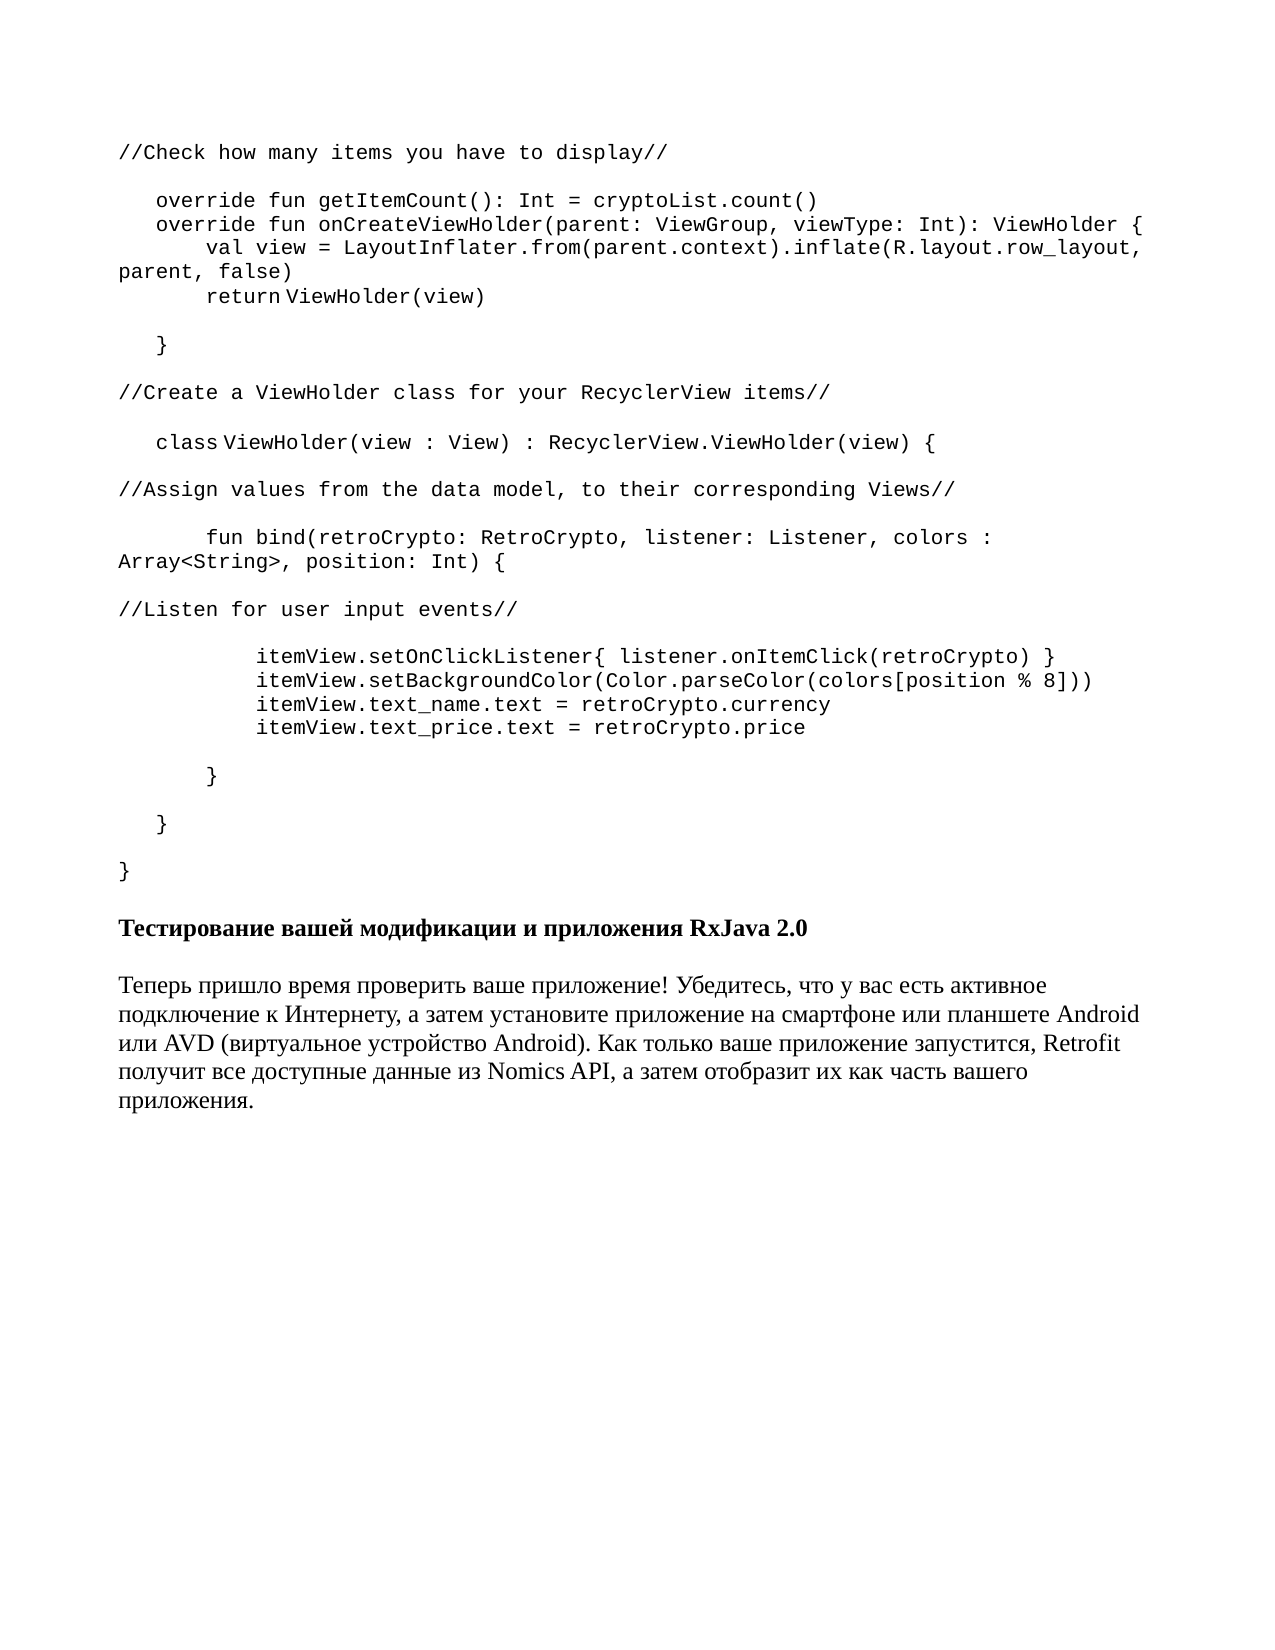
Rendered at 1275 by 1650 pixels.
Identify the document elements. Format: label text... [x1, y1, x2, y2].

text //Assign values from the data model, to their corresponding Views// [118, 479, 1157, 503]
text class ViewHolder(view : View) : RecyclerView.ViewHolder(view) { [118, 430, 1157, 455]
text //Listen for user input events// [118, 598, 1157, 622]
text override fun onCreateViewHolder(parent: ViewGroup, viewType: Int): ViewHolder { [118, 213, 1157, 237]
text } [118, 765, 1157, 788]
text //Create a ViewHolder class for your RecyclerView items// [118, 382, 1157, 406]
text override fun getItemCount(): Int = cryptoList.count() [118, 190, 1157, 213]
text itemView.setOnClickListener{ listener.onItemClick(retroCrypto) } [118, 646, 1157, 670]
text } [118, 813, 1157, 836]
text val view = LayoutInflater.from(parent.context).inflate(R.layout.row_layout, parent, false) [118, 237, 1157, 284]
text Теперь пришло время проверить ваше приложение! Убедитесь, что у вас есть активное подключение к Интернету, а затем установите приложение на смартфоне или планшете Android или AVD (виртуальное устройство Android). Как только ваше приложение запустится, Retrofit получит все доступные данные из Nomics API, а затем отобразит их как часть вашего приложения. [118, 970, 1157, 1114]
text //Check how many items you have to display// [118, 142, 1157, 166]
text fun bind(retroCrypto: RetroCrypto, listener: Listener, colors : Array<String>, position: Int) { [118, 527, 1157, 574]
text itemView.text_name.text = retroCrypto.currency [118, 693, 1157, 717]
text Тестирование вашей модификации и приложения RxJava 2.0 [118, 913, 1157, 941]
text return ViewHolder(view) [118, 284, 1157, 310]
text } [118, 334, 1157, 358]
text } [118, 860, 1157, 884]
text itemView.setBackgroundColor(Color.parseColor(colors[position % 8])) [118, 670, 1157, 693]
text itemView.text_price.text = retroCrypto.price [118, 717, 1157, 741]
